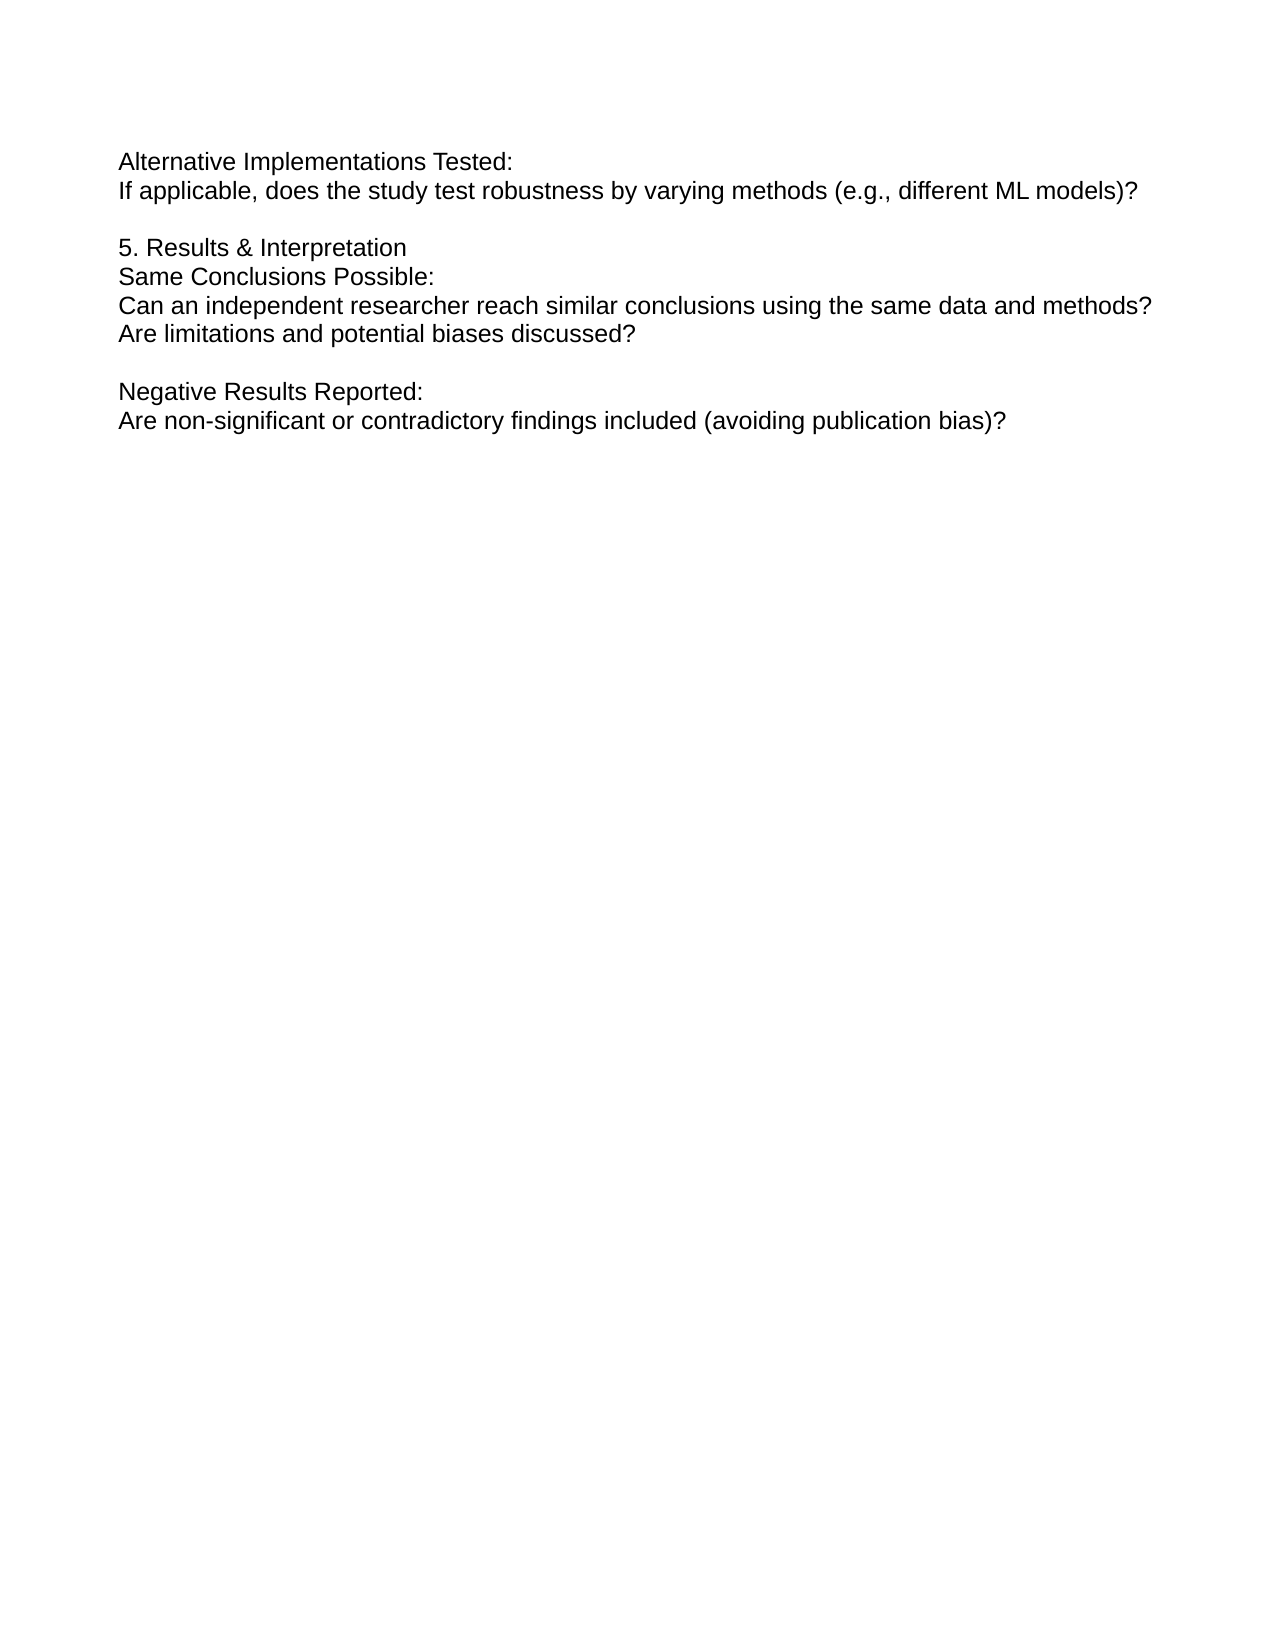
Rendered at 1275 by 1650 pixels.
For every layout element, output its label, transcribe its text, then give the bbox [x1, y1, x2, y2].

text Same Conclusions Possible: [118, 262, 1157, 291]
text Can an independent researcher reach similar conclusions using the same data and methods? [118, 291, 1157, 319]
text 5. Results & Interpretation [118, 233, 1157, 262]
text Are limitations and potential biases discussed? [118, 319, 1157, 348]
text If applicable, does the study test robustness by varying methods (e.g., different ML models)? [118, 176, 1157, 204]
text Negative Results Reported: [118, 377, 1157, 406]
text Alternative Implementations Tested: [118, 147, 1157, 176]
text Are non-significant or contradictory findings included (avoiding publication bias)? [118, 406, 1157, 434]
